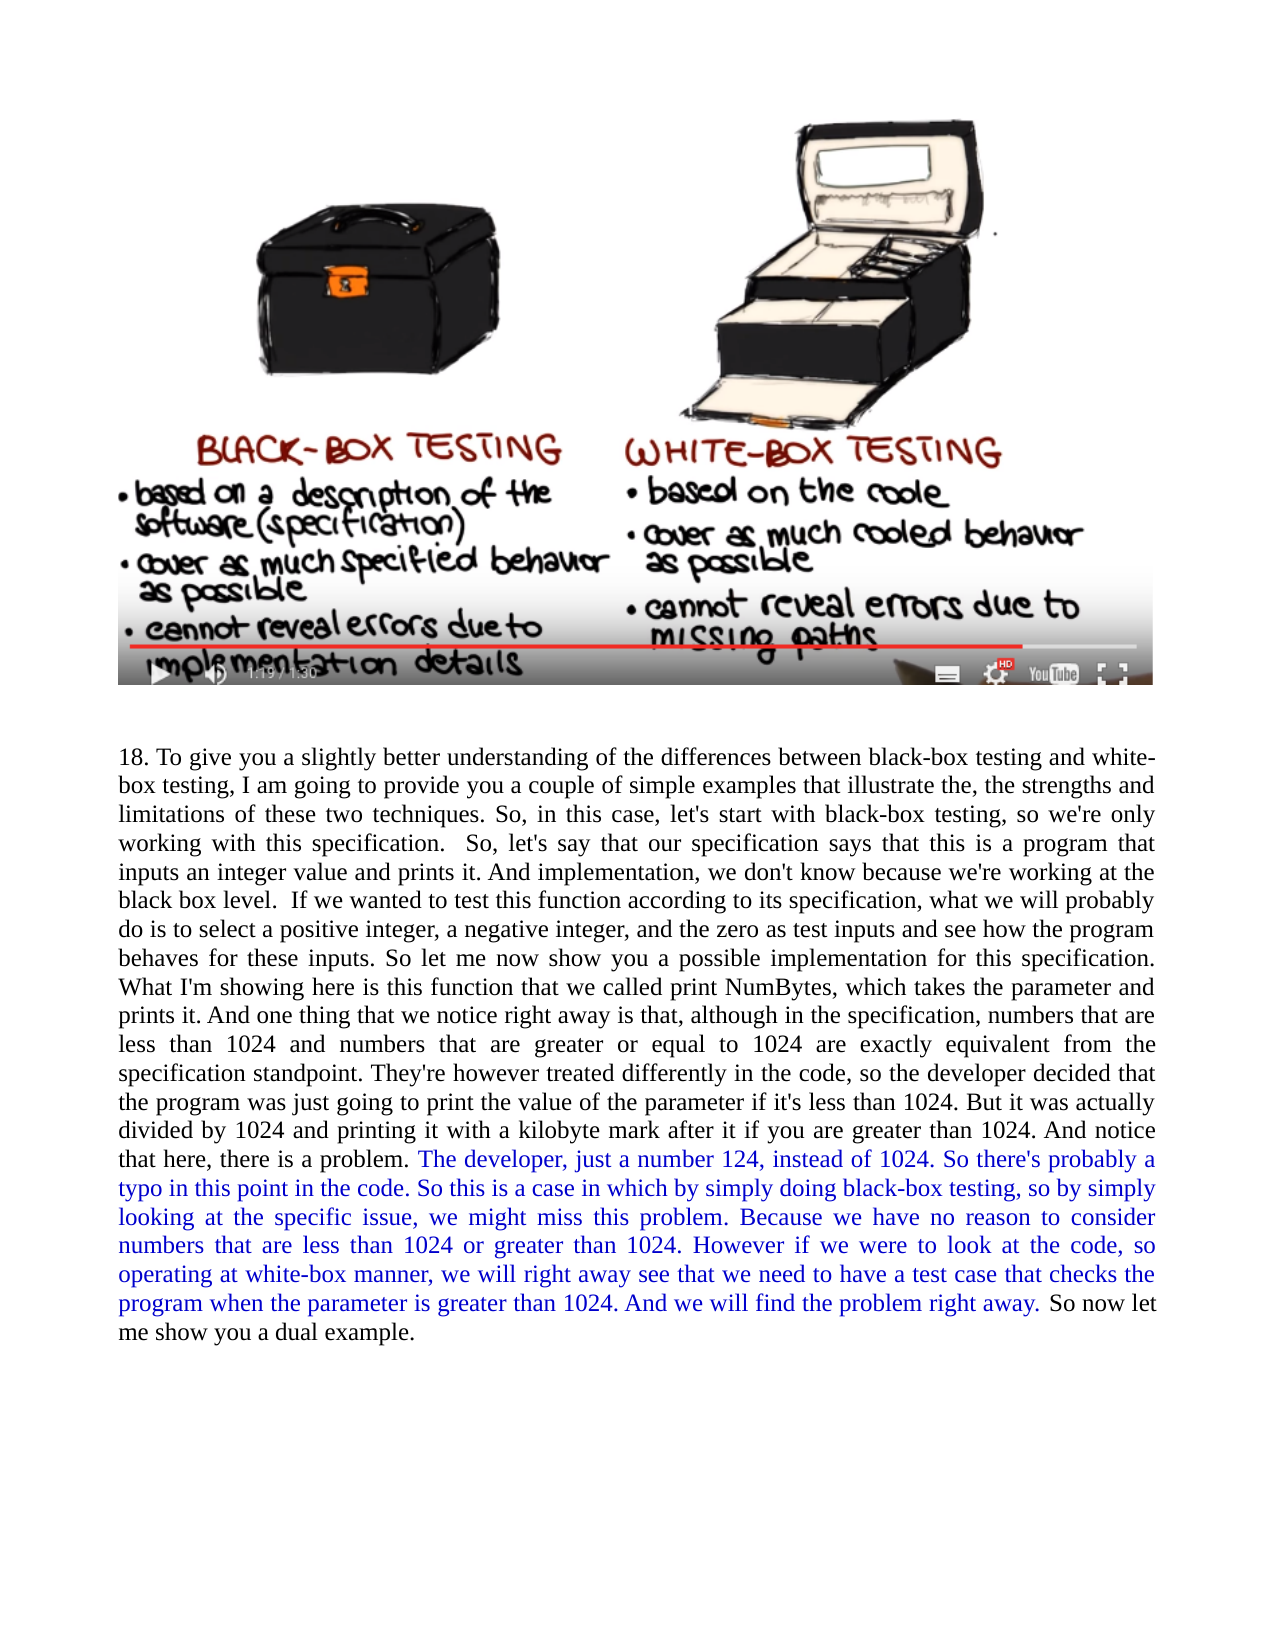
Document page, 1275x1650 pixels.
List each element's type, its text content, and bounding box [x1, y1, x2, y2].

picture [118, 118, 1157, 685]
text 18. To give you a slightly better understanding of the differences between black-box testing and white-box testing, I am going to provide you a couple of simple examples that illustrate the, the strengths and limitations of these two techniques. So, in this case, let's start with black-box testing, so we're only working with this specification. So, let's say that our specification says that this is a program that inputs an integer value and prints it. And implementation, we don't know because we're working at the black box level. If we wanted to test this function according to its specification, what we will probably do is to select a positive integer, a negative integer, and the zero as test inputs and see how the program behaves for these inputs. So let me now show you a possible implementation for this specification. What I'm showing here is this function that we called print NumBytes, which takes the parameter and prints it. And one thing that we notice right away is that, although in the specification, numbers that are less than 1024 and numbers that are greater or equal to 1024 are exactly equivalent from the specification standpoint. They're however treated differently in the code, so the developer decided that the program was just going to print the value of the parameter if it's less than 1024. But it was actually divided by 1024 and printing it with a kilobyte mark after it if you are greater than 1024. And notice that here, there is a problem. The developer, just a number 124, instead of 1024. So there's probably a typo in this point in the code. So this is a case in which by simply doing black-box testing, so by simply looking at the specific issue, we might miss this problem. Because we have no reason to consider numbers that are less than 1024 or greater than 1024. However if we were to look at the code, so operating at white-box manner, we will right away see that we need to have a test case that checks the program when the parameter is greater than 1024. And we will find the problem right away. So now let me show you a dual example. [118, 742, 1157, 1346]
